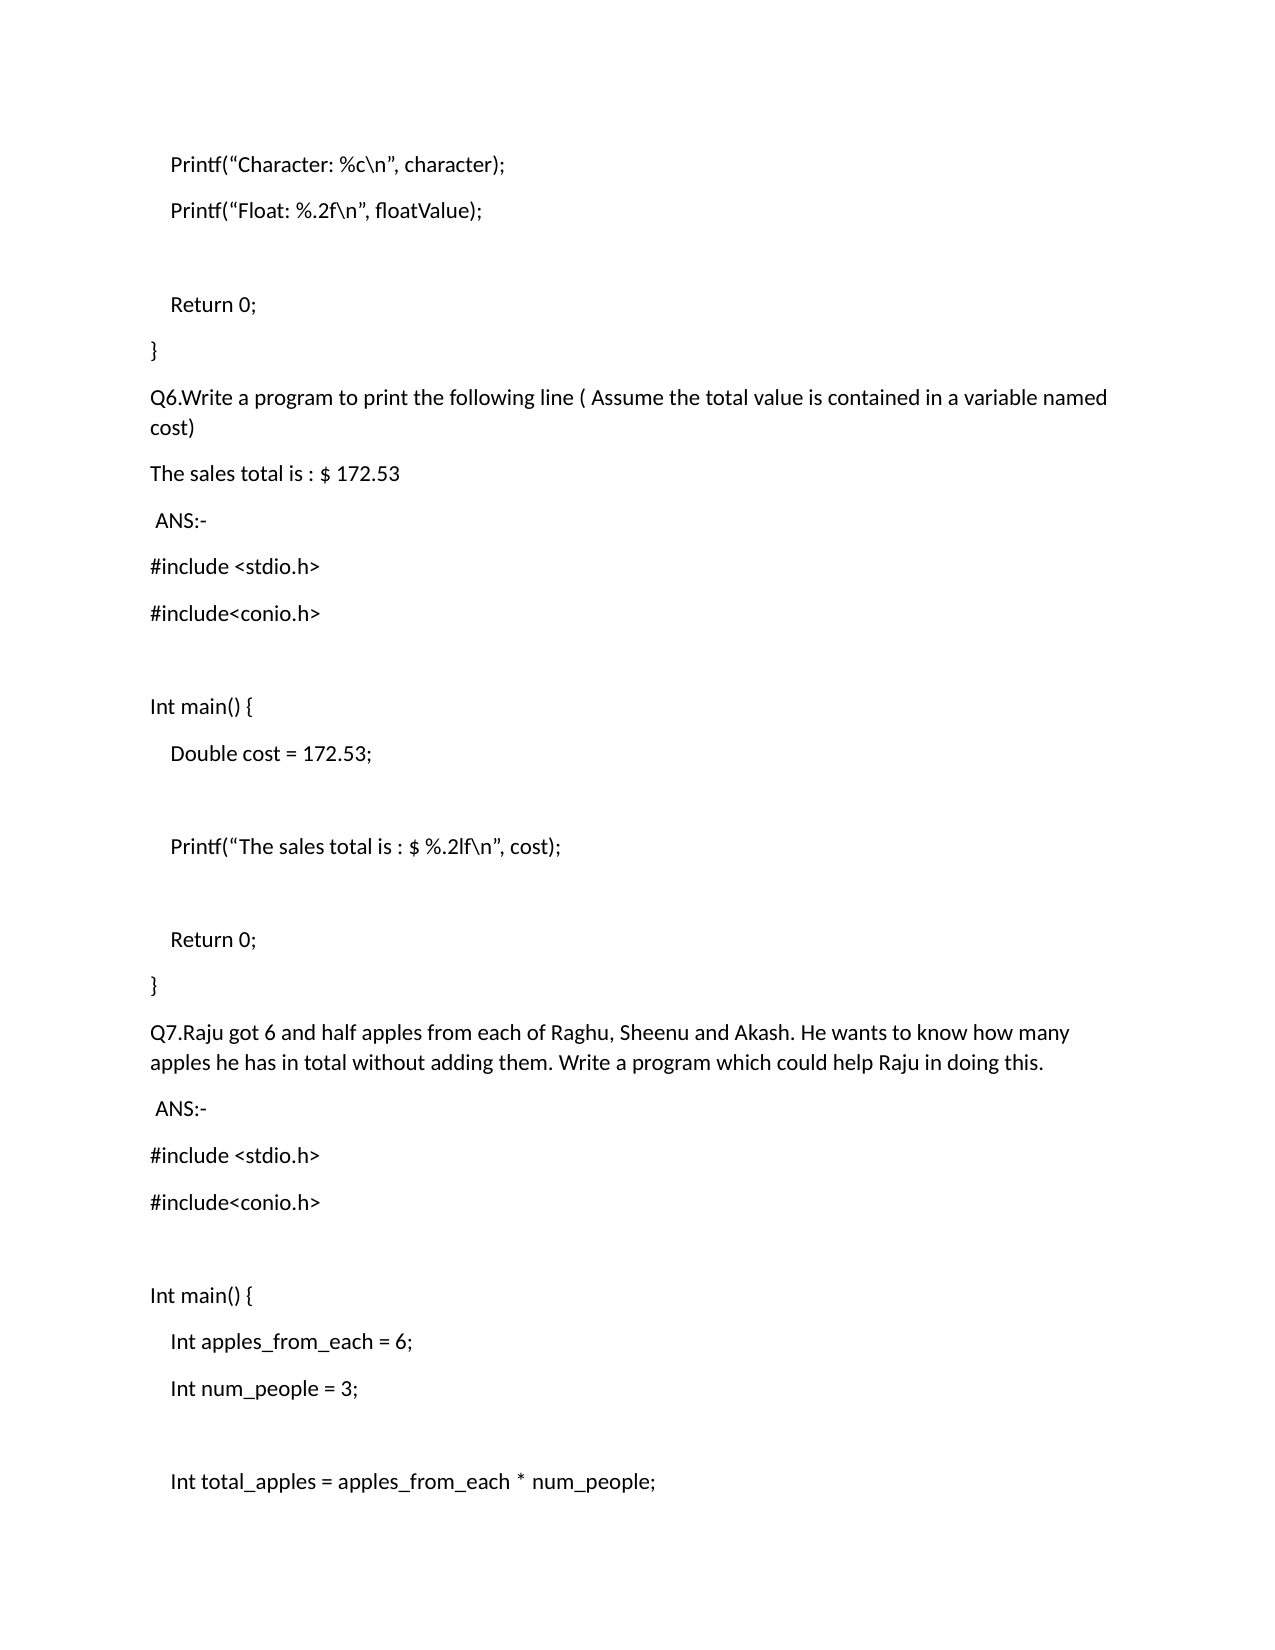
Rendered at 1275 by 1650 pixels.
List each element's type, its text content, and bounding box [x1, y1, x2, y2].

text The sales total is : $ 172.53 [150, 459, 1125, 487]
text #include<conio.h> [150, 1188, 1125, 1216]
text Int main() { [150, 692, 1125, 720]
text } [150, 336, 1125, 364]
text Printf(“The sales total is : $ %.2lf\n”, cost); [150, 832, 1125, 860]
text } [150, 971, 1125, 999]
text #include <stdio.h> [150, 1141, 1125, 1169]
text ANS:- [150, 1094, 1125, 1122]
text Return 0; [150, 925, 1125, 953]
text Int total_apples = apples_from_each * num_people; [150, 1467, 1125, 1495]
text Int apples_from_each = 6; [150, 1327, 1125, 1355]
text #include<conio.h> [150, 599, 1125, 627]
text Int main() { [150, 1281, 1125, 1309]
text Q7.Raju got 6 and half apples from each of Raghu, Sheenu and Akash. He wants to know how many apples he has in total without adding them. Write a program which could help Raju in doing this. [150, 1018, 1125, 1076]
text ANS:- [150, 506, 1125, 534]
text #include <stdio.h> [150, 552, 1125, 580]
text Double cost = 172.53; [150, 739, 1125, 767]
text Printf(“Character: %c\n”, character); [150, 150, 1125, 178]
text Q6.Write a program to print the following line ( Assume the total value is contained in a variable named cost) [150, 383, 1125, 441]
text Return 0; [150, 290, 1125, 318]
text Printf(“Float: %.2f\n”, floatValue); [150, 197, 1125, 224]
text Int num_people = 3; [150, 1374, 1125, 1402]
